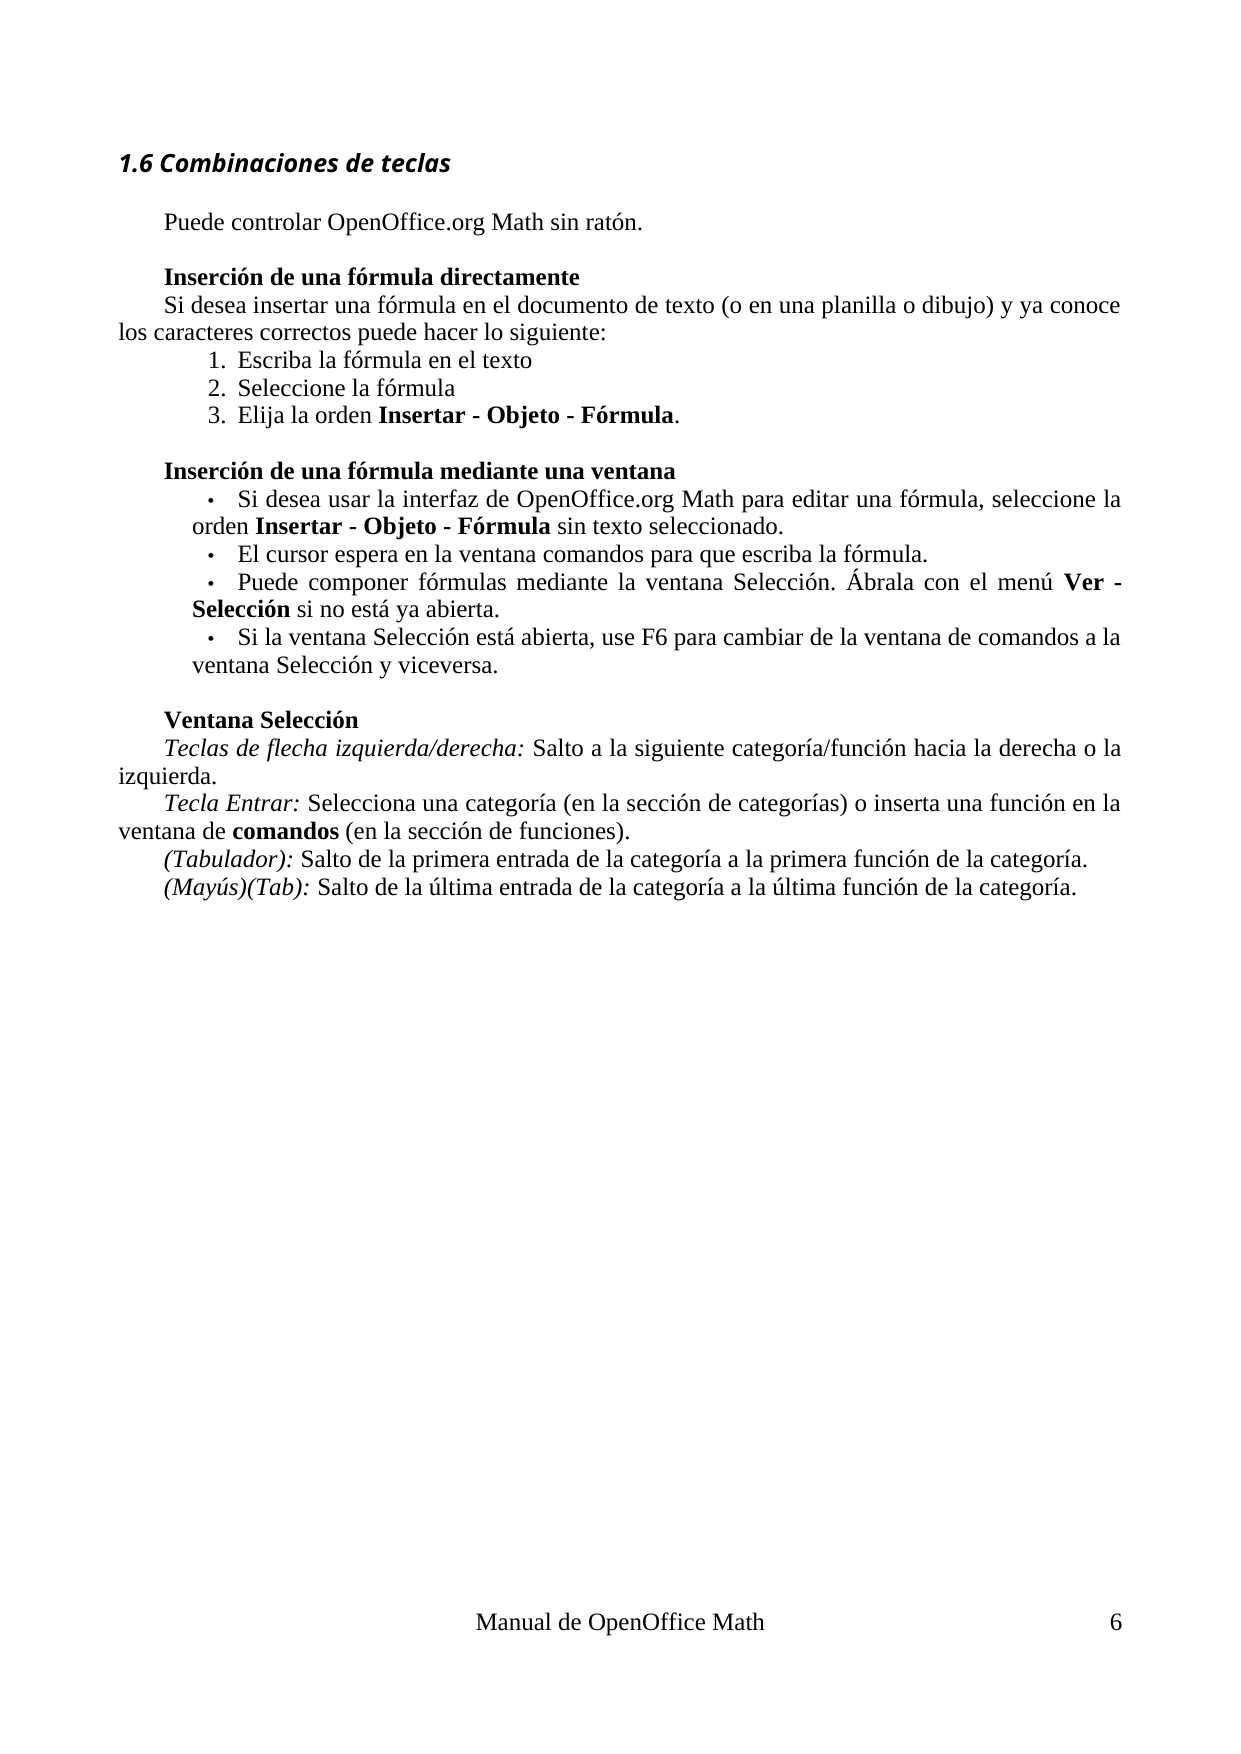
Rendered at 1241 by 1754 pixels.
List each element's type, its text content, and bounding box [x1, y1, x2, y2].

text (Mayús)(Tab): Salto de la última entrada de la categoría a la última función de la categoría. [118, 873, 1122, 900]
list Si desea usar la interfaz de OpenOffice.org Math para editar una fórmula, seleccione la orden Insertar - Objeto - Fórmula sin texto seleccionado. [162, 485, 1122, 540]
text (Tabulador): Salto de la primera entrada de la categoría a la primera función de la categoría. [118, 845, 1122, 873]
list Escriba la fórmula en el texto [162, 346, 1122, 374]
list Puede componer fórmulas mediante la ventana Selección. Ábrala con el menú Ver - Selección si no está ya abierta. [162, 568, 1122, 623]
text 1.6 Combinaciones de teclas [118, 146, 1122, 180]
text Si desea insertar una fórmula en el documento de texto (o en una planilla o dibujo) y ya conoce los caracteres correctos puede hacer lo siguiente: [118, 291, 1122, 346]
text Inserción de una fórmula directamente [118, 263, 1122, 291]
text Tecla Entrar: Selecciona una categoría (en la sección de categorías) o inserta una función en la ventana de comandos (en la sección de funciones). [118, 789, 1122, 845]
text Ventana Selección [118, 706, 1122, 734]
list Si la ventana Selección está abierta, use F6 para cambiar de la ventana de comandos a la ventana Selección y viceversa. [162, 623, 1122, 679]
list Elija la orden Insertar - Objeto - Fórmula. [162, 402, 1122, 429]
text Teclas de flecha izquierda/derecha: Salto a la siguiente categoría/función hacia la derecha o la izquierda. [118, 734, 1122, 789]
text Inserción de una fórmula mediante una ventana [118, 457, 1122, 485]
list Seleccione la fórmula [162, 374, 1122, 402]
text Puede controlar OpenOffice.org Math sin ratón. [118, 208, 1122, 235]
list El cursor espera en la ventana comandos para que escriba la fórmula. [162, 540, 1122, 568]
